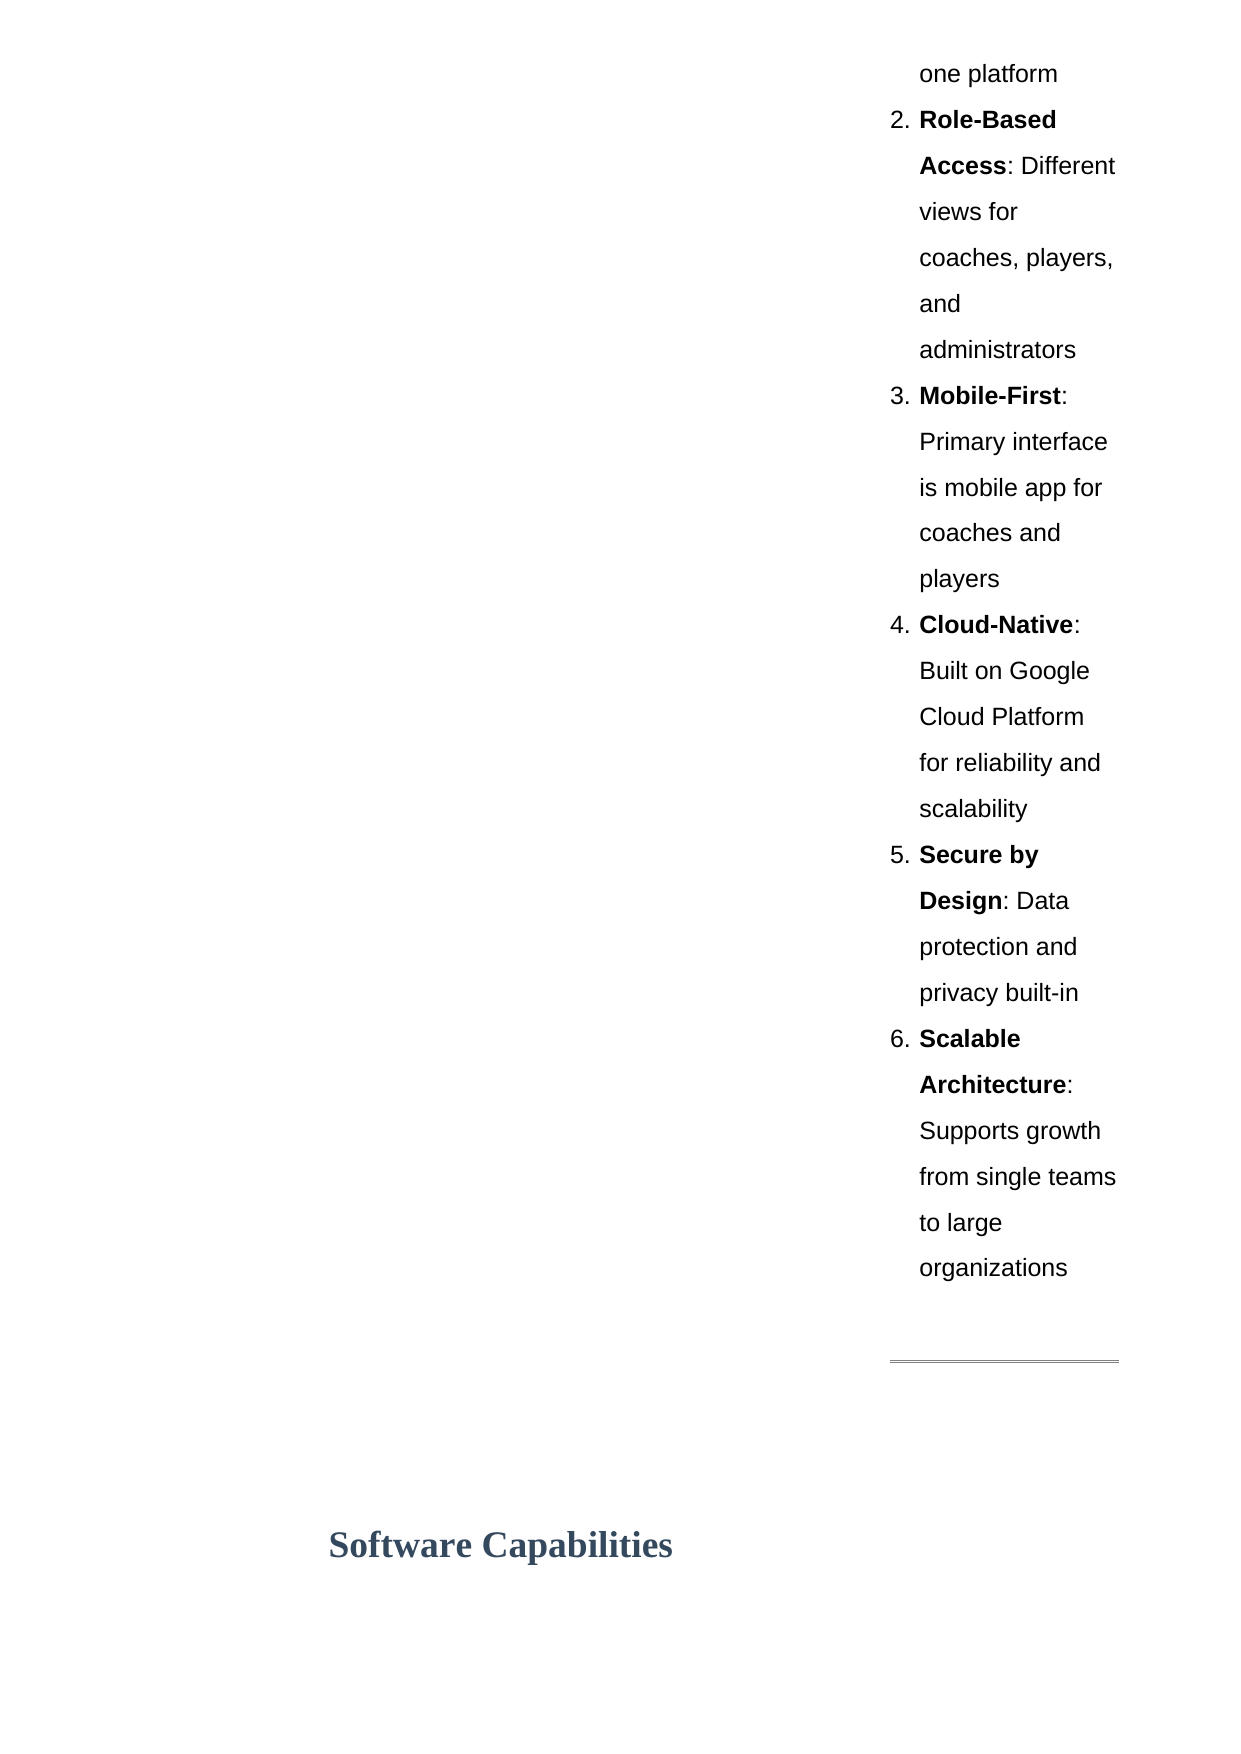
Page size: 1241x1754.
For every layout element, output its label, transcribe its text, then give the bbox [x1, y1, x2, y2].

list Mobile-First: Primary interface is mobile app for coaches and players [890, 381, 1119, 593]
subtitle Software Capabilities [299, 1522, 1119, 1565]
list Cloud-Native: Built on Google Cloud Platform for reliability and scalability [890, 610, 1119, 823]
list Secure by Design: Data protection and privacy built-in [890, 840, 1119, 1007]
list Scalable Architecture: Supports growth from single teams to large organizations [890, 1024, 1119, 1282]
list one platform [890, 59, 1119, 88]
list Role-Based Access: Different views for coaches, players, and administrators [890, 105, 1119, 363]
